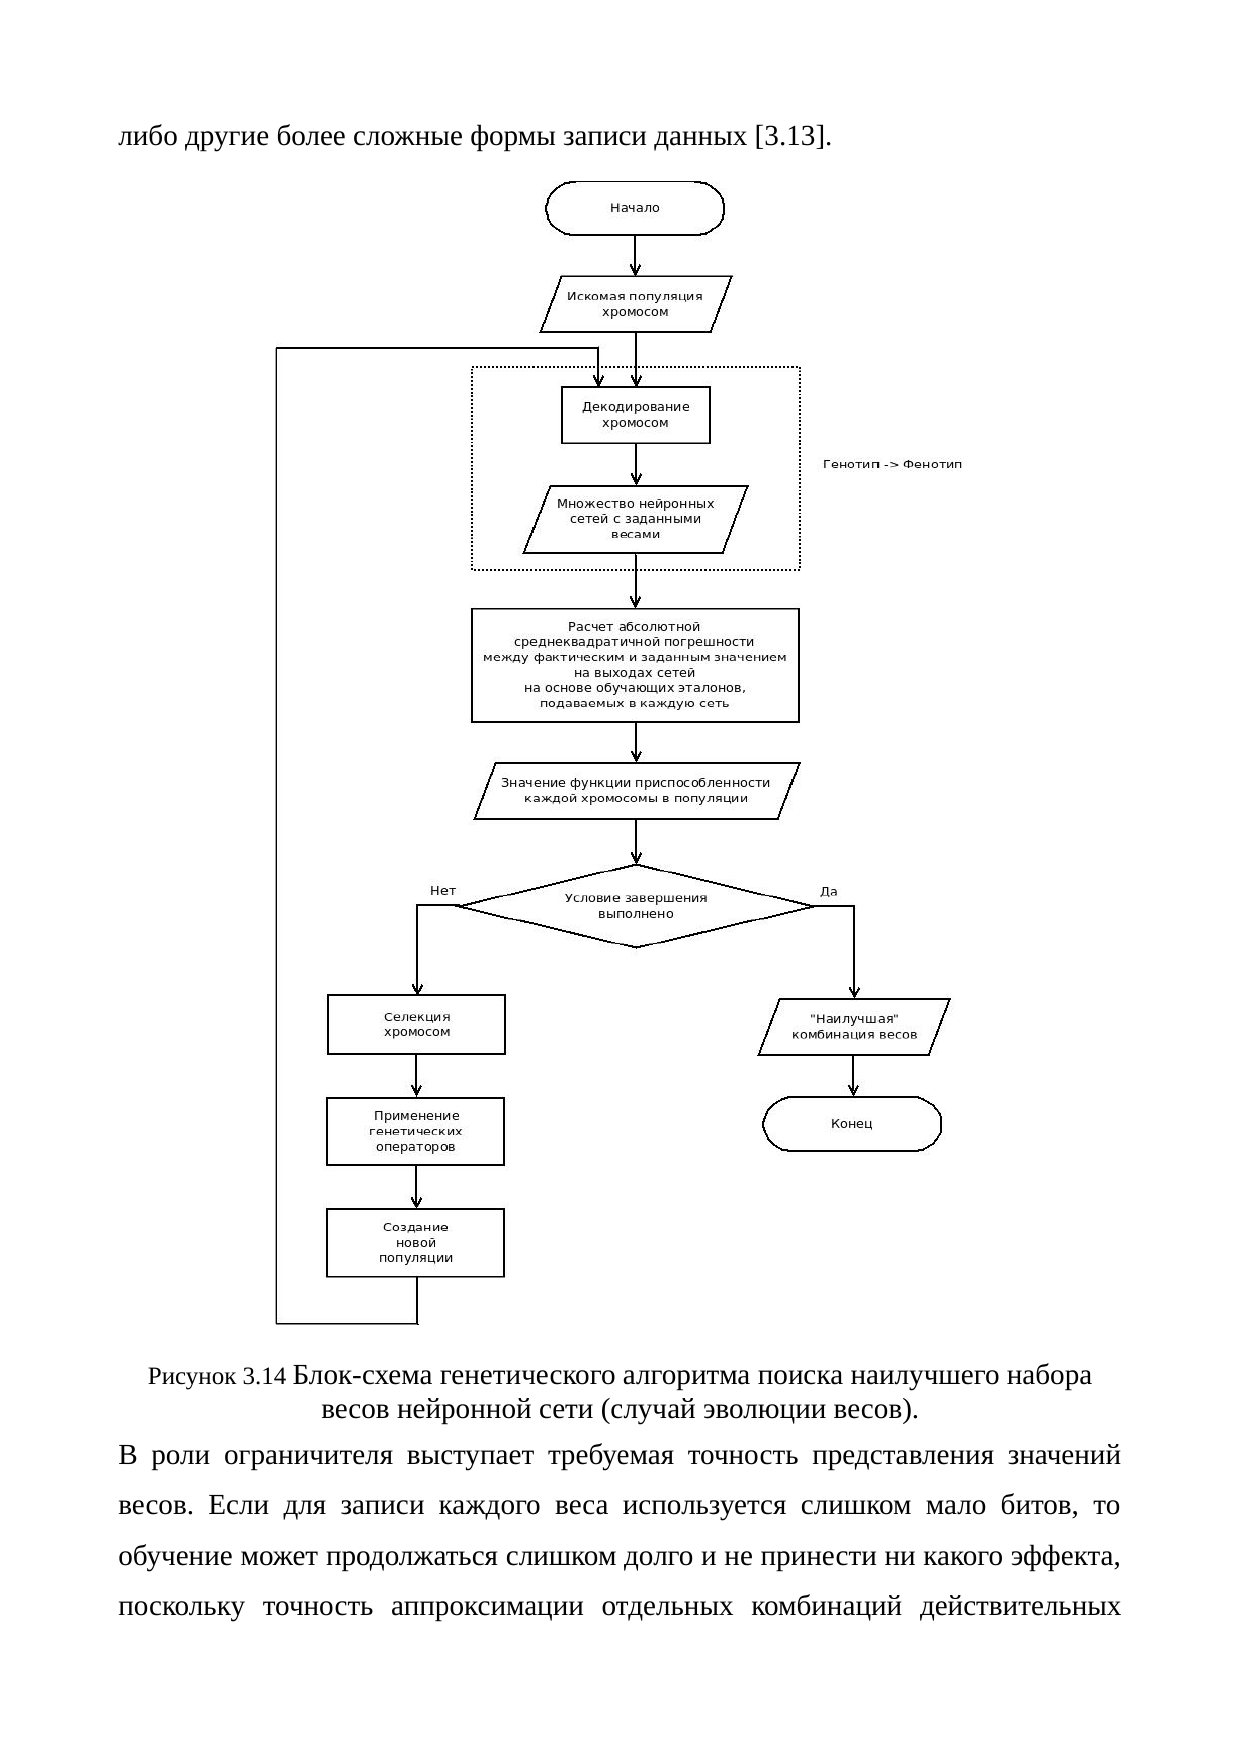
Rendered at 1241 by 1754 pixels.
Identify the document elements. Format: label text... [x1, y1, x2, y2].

text В роли ограничителя выступает требуемая точность представления значений весов. Если для записи каждого веса используется слишком мало битов, то обучение может продолжаться слишком долго и не принести ни какого эффекта, поскольку точность аппроксимации отдельных комбинаций действительных [118, 1437, 1122, 1622]
text Рисунок 3.14 Блок-схема генетического алгоритма поиска наилучшего набора весов нейронной сети (случай эволюции весов). [118, 1357, 1122, 1424]
text либо другие более сложные формы записи данных [3.13]. [118, 118, 1122, 152]
picture [275, 181, 965, 1325]
